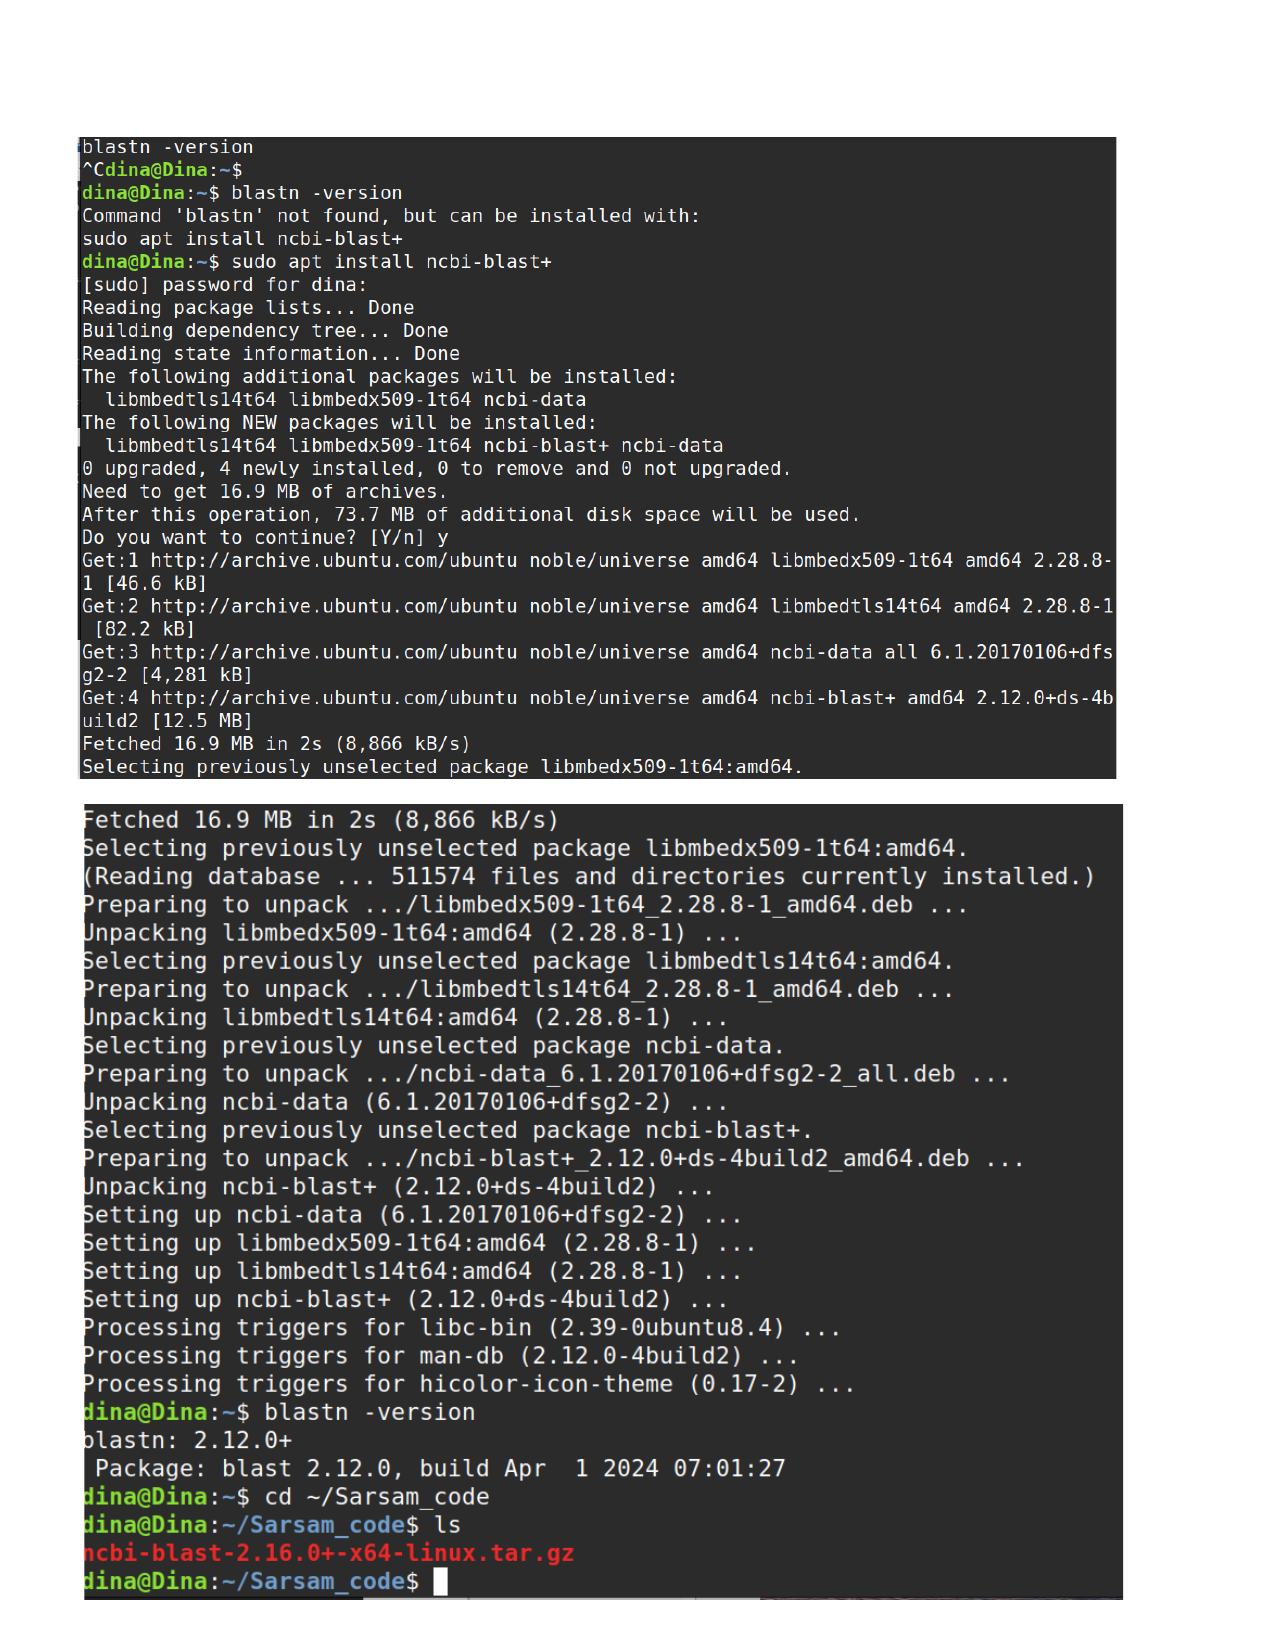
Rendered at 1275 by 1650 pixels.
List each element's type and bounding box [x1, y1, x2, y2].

picture [84, 804, 1124, 1600]
picture [77, 137, 1117, 779]
